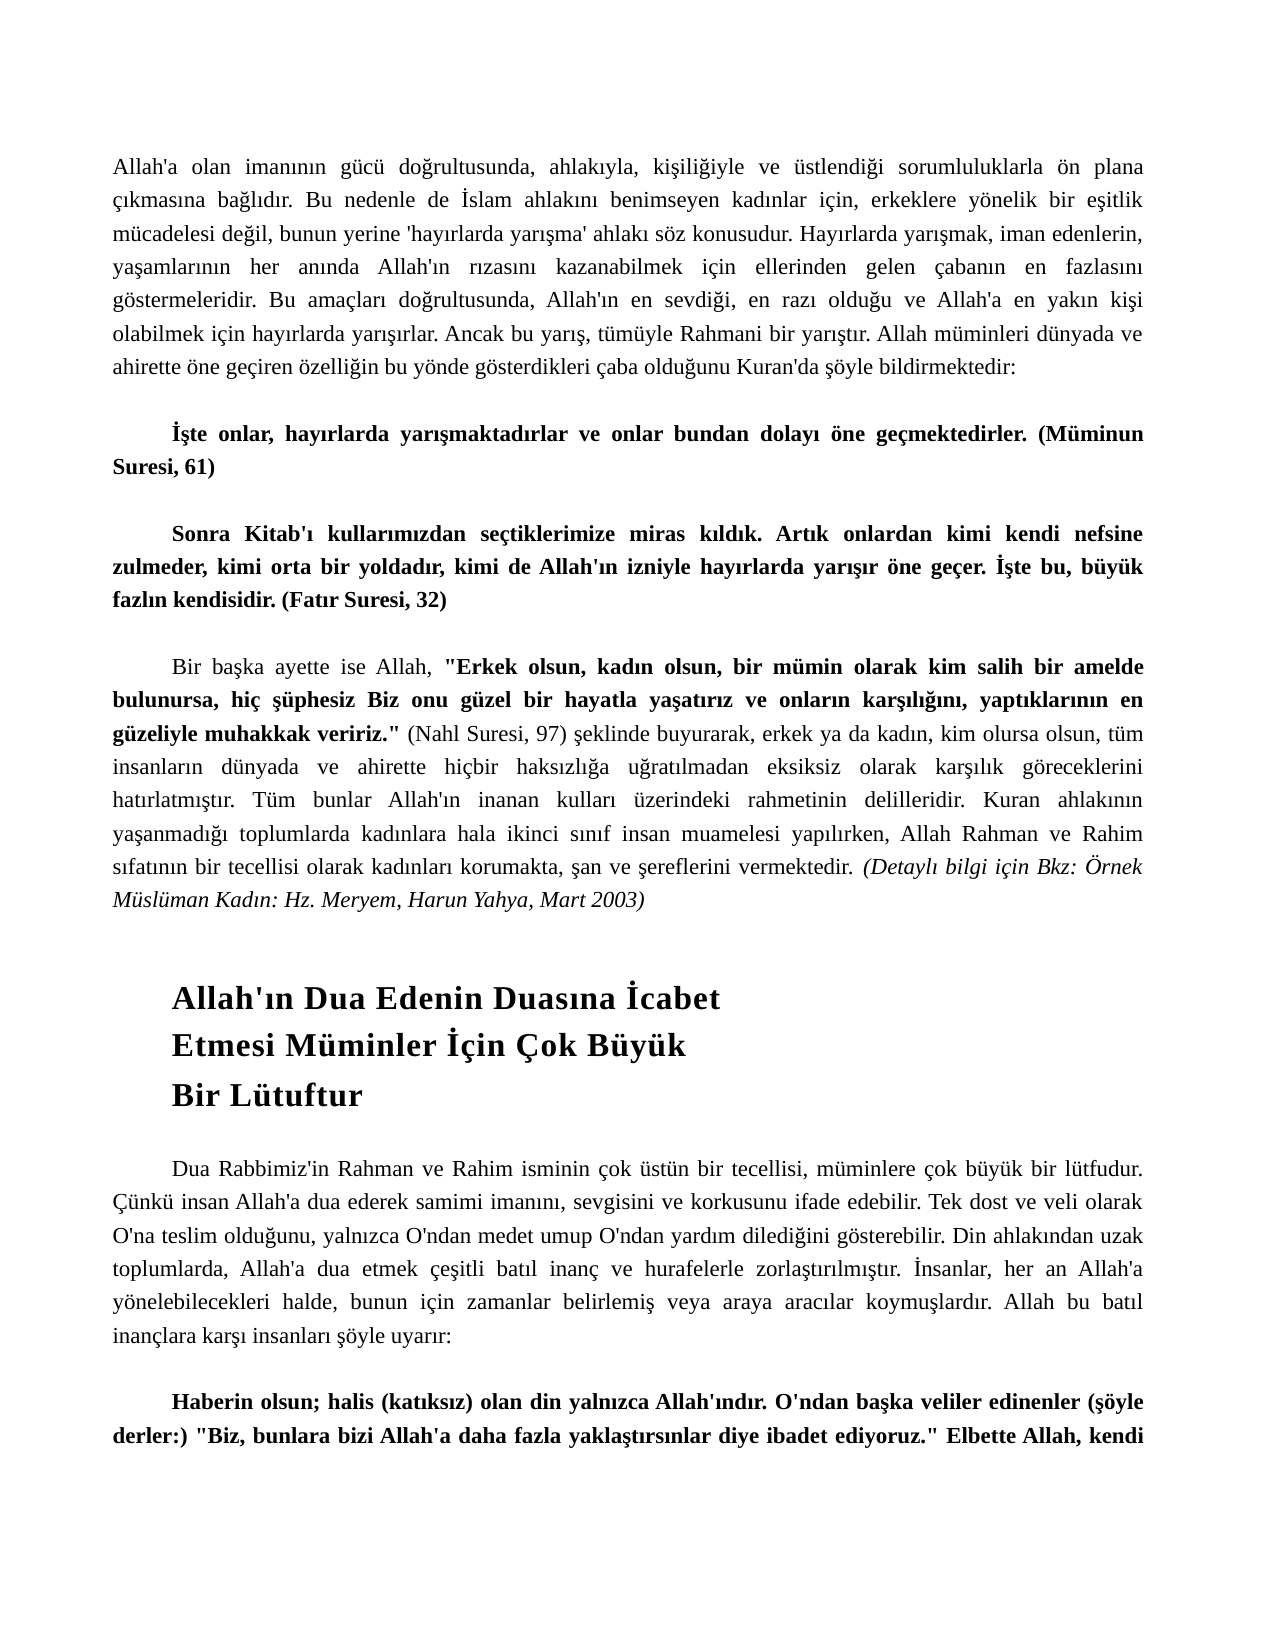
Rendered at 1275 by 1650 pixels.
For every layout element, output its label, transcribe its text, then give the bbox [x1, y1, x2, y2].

text İşte onlar, hayırlarda yarışmaktadırlar ve onlar bundan dolayı öne geçmektedirler. (Müminun Suresi, 61) [112, 414, 1145, 481]
text Dua Rabbimiz'in Rahman ve Rahim isminin çok üstün bir tecellisi, müminlere çok büyük bir lütfudur. Çünkü insan Allah'a dua ederek samimi imanını, sevgisini ve korkusunu ifade edebilir. Tek dost ve veli olarak O'na teslim olduğunu, yalnızca O'ndan medet umup O'ndan yardım dilediğini gösterebilir. Din ahlakından uzak toplumlarda, Allah'a dua etmek çeşitli batıl inanç ve hurafelerle zorlaştırılmıştır. İnsanlar, her an Allah'a yönelebilecekleri halde, bunun için zamanlar belirlemiş veya araya aracılar koymuşlardır. Allah bu batıl inançlara karşı insanları şöyle uyarır: [112, 1150, 1145, 1350]
text Etmesi Müminler İçin Çok Büyük [112, 1016, 1145, 1066]
text Allah'ın Dua Edenin Duasına İcabet [112, 981, 1145, 1016]
text Haberin olsun; halis (katıksız) olan din yalnızca Allah'ındır. O'ndan başka veliler edinenler (şöyle derler:) "Biz, bunlara bizi Allah'a daha fazla yaklaştırsınlar diye ibadet ediyoruz." Elbette Allah, kendi [112, 1383, 1145, 1450]
text Sonra Kitab'ı kullarımızdan seçtiklerimize miras kıldık. Artık onlardan kimi kendi nefsine zulmeder, kimi orta bir yoldadır, kimi de Allah'ın izniyle hayırlarda yarışır öne geçer. İşte bu, büyük fazlın kendisidir. (Fatır Suresi, 32) [112, 514, 1145, 614]
text Allah'a olan imanının gücü doğrultusunda, ahlakıyla, kişiliğiyle ve üstlendiği sorumluluklarla ön plana çıkmasına bağlıdır. Bu nedenle de İslam ahlakını benimseyen kadınlar için, erkeklere yönelik bir eşitlik mücadelesi değil, bunun yerine 'hayırlarda yarışma' ahlakı söz konusudur. Hayırlarda yarışmak, iman edenlerin, yaşamlarının her anında Allah'ın rızasını kazanabilmek için ellerinden gelen çabanın en fazlasını göstermeleridir. Bu amaçları doğrultusunda, Allah'ın en sevdiği, en razı olduğu ve Allah'a en yakın kişi olabilmek için hayırlarda yarışırlar. Ancak bu yarış, tümüyle Rahmani bir yarıştır. Allah müminleri dünyada ve ahirette öne geçiren özelliğin bu yönde gösterdikleri çaba olduğunu Kuran'da şöyle bildirmektedir: [112, 148, 1145, 381]
text Bir başka ayette ise Allah, "Erkek olsun, kadın olsun, bir mümin olarak kim salih bir amelde bulunursa, hiç şüphesiz Biz onu güzel bir hayatla yaşatırız ve onların karşılığını, yaptıklarının en güzeliyle muhakkak veririz." (Nahl Suresi, 97) şeklinde buyurarak, erkek ya da kadın, kim olursa olsun, tüm insanların dünyada ve ahirette hiçbir haksızlığa uğratılmadan eksiksiz olarak karşılık göreceklerini hatırlatmıştır. Tüm bunlar Allah'ın inanan kulları üzerindeki rahmetinin delilleridir. Kuran ahlakının yaşanmadığı toplumlarda kadınlara hala ikinci sınıf insan muamelesi yapılırken, Allah Rahman ve Rahim sıfatının bir tecellisi olarak kadınları korumakta, şan ve şereflerini vermektedir. (Detaylı bilgi için Bkz: Örnek Müslüman Kadın: Hz. Meryem, Harun Yahya, Mart 2003) [112, 648, 1145, 914]
text Bir Lütuftur [112, 1066, 1145, 1116]
